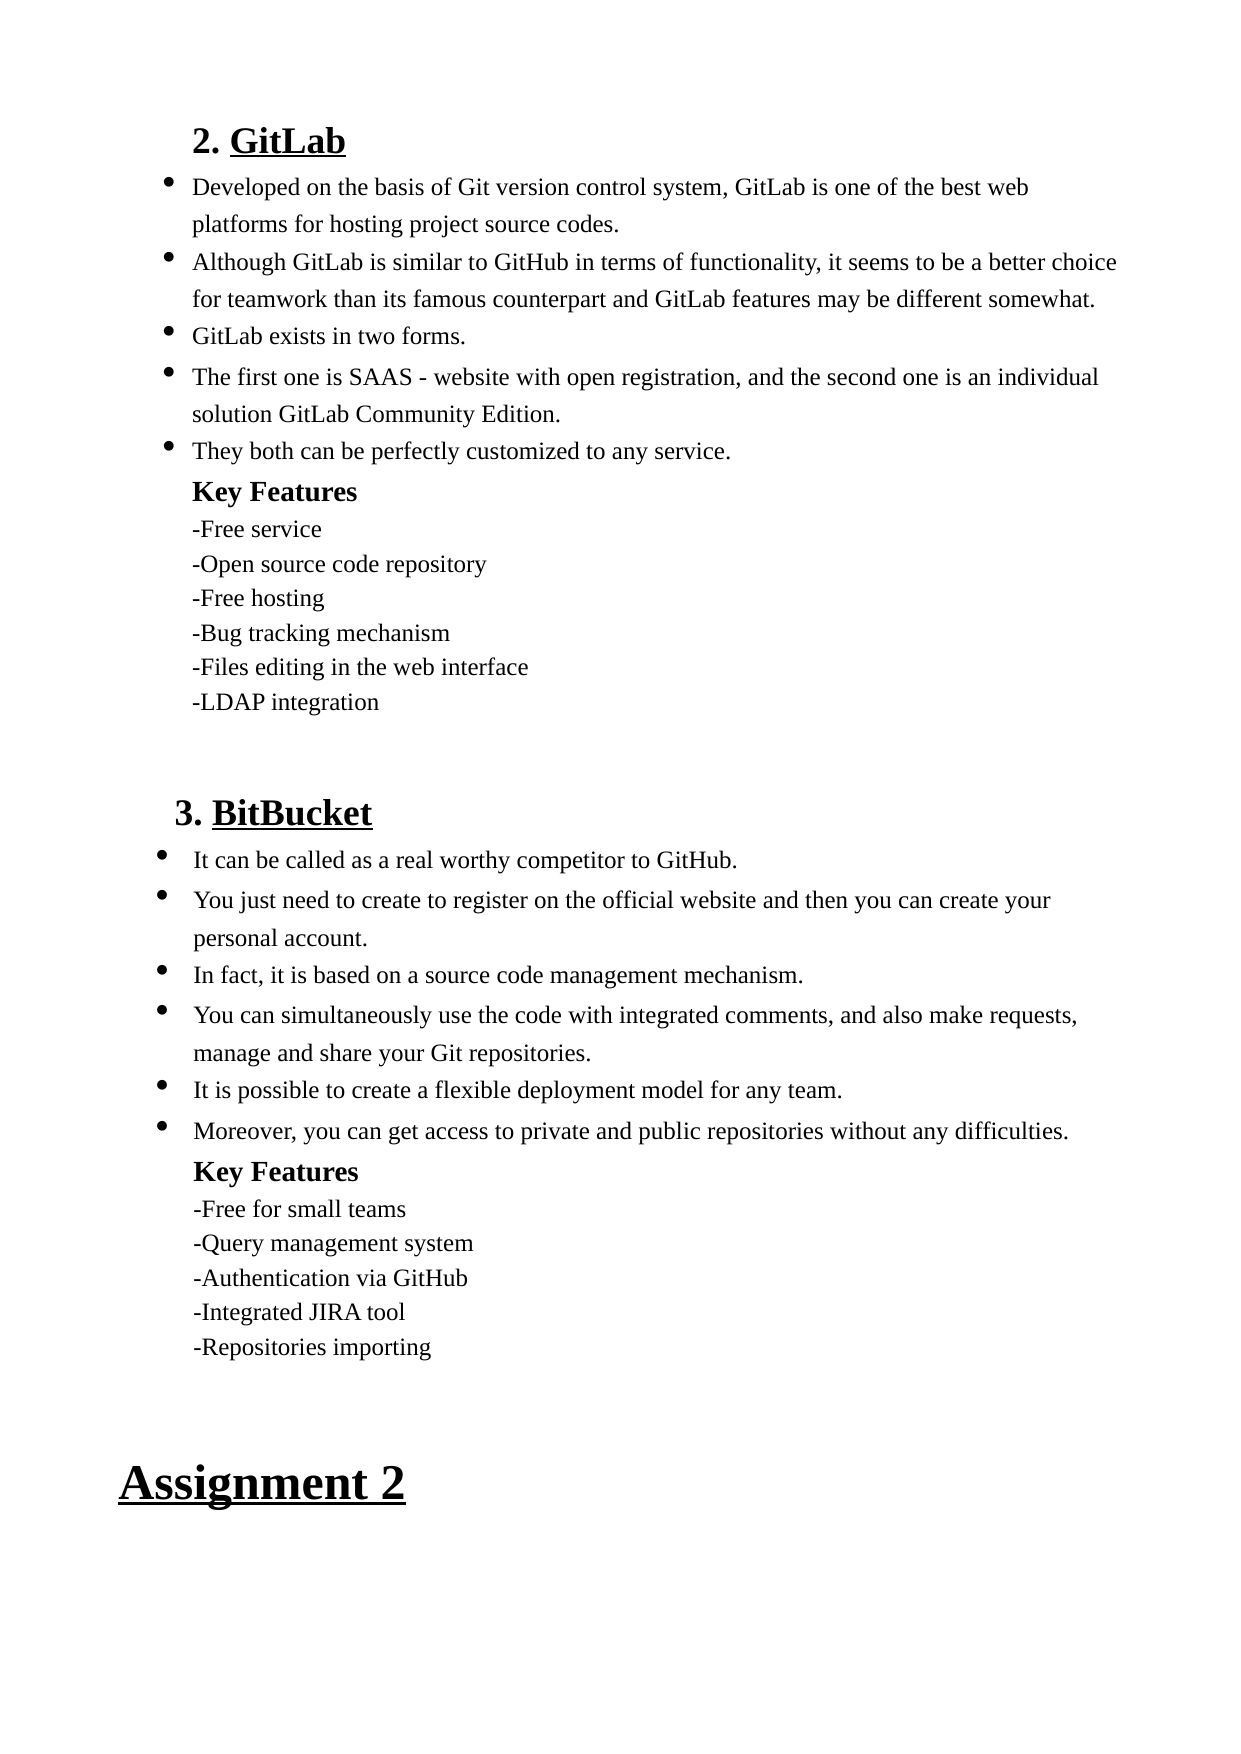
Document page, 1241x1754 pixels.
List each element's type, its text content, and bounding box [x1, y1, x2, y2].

list Moreover, you can get access to private and public repositories without any difficulties. [156, 1113, 1122, 1147]
list Key Features [162, 474, 1122, 508]
list You just need to create to register on the official website and then you can create your personal account. [156, 883, 1122, 951]
list Although GitLab is similar to GitHub in terms of functionality, it seems to be a better choice for teamwork than its famous counterpart and GitLab features may be different somewhat. [162, 244, 1122, 313]
list -Free for small teams [156, 1194, 1122, 1223]
list 2. GitLab [162, 118, 1122, 161]
list -Integrated JIRA tool [156, 1297, 1122, 1326]
list -Repositories importing [156, 1332, 1122, 1361]
list In fact, it is based on a source code management mechanism. [156, 957, 1122, 991]
text Assignment 2 [118, 1453, 1122, 1510]
list -Bug tracking mechanism [162, 618, 1122, 647]
list -Authentication via GitHub [156, 1263, 1122, 1292]
list It is possible to create a flexible deployment model for any team. [156, 1072, 1122, 1106]
list They both can be perfectly customized to any service. [162, 433, 1122, 467]
list GitLab exists in two forms. [162, 318, 1122, 352]
list The first one is SAAS - website with open registration, and the second one is an individual solution GitLab Community Edition. [162, 359, 1122, 428]
list Key Features [156, 1154, 1122, 1187]
list -Query management system [156, 1228, 1122, 1257]
list Developed on the basis of Git version control system, GitLab is one of the best web platforms for hosting project source codes. [162, 170, 1122, 238]
list -Free hosting [162, 583, 1122, 612]
list -LDAP integration [162, 687, 1122, 716]
list You can simultaneously use the code with integrated comments, and also make requests, manage and share your Git repositories. [156, 998, 1122, 1066]
text 3. BitBucket [118, 790, 1122, 833]
list -Files editing in the web interface [162, 652, 1122, 681]
list -Free service [162, 514, 1122, 543]
list -Open source code repository [162, 549, 1122, 578]
list It can be called as a real worthy competitor to GitHub. [156, 842, 1122, 876]
